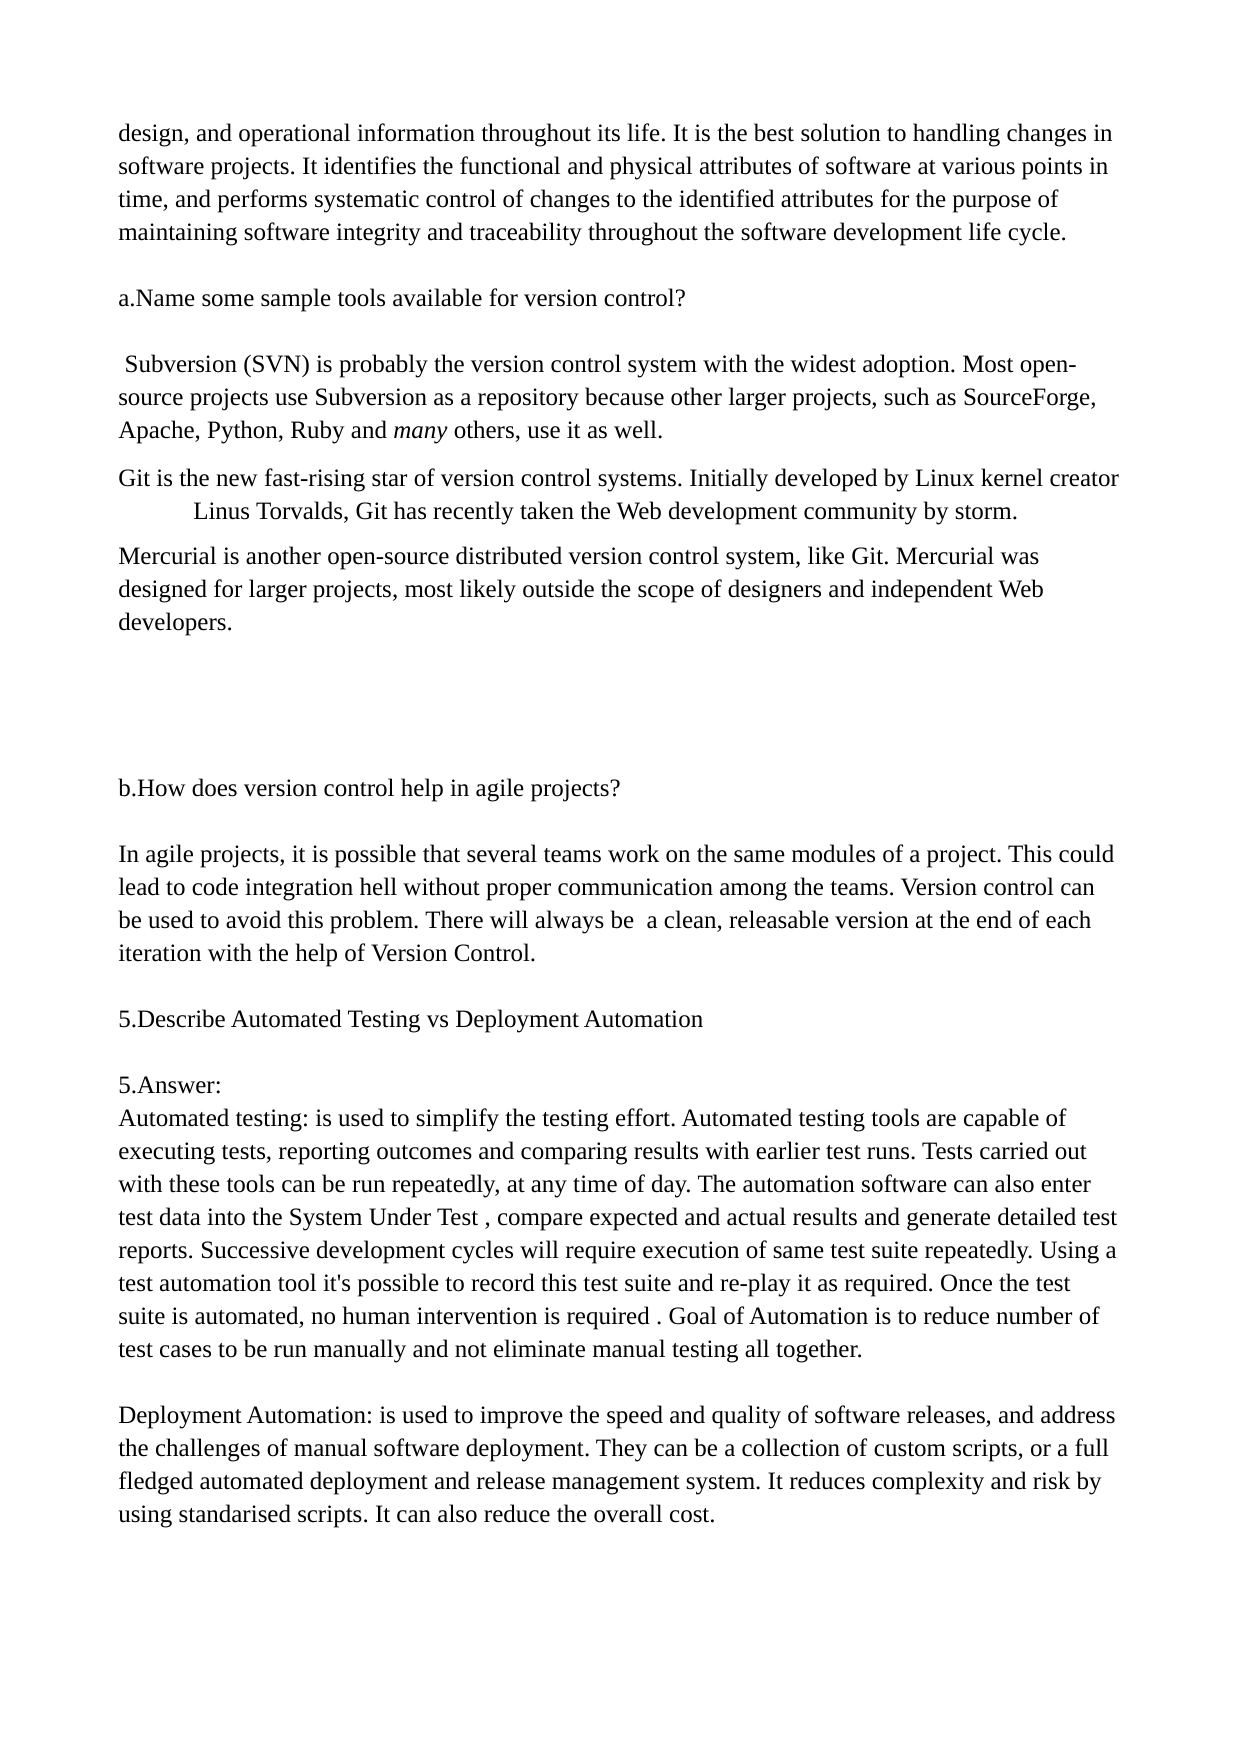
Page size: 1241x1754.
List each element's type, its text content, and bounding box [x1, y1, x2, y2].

text Automated testing: is used to simplify the testing effort. Automated testing tools are capable of executing tests, reporting outcomes and comparing results with earlier test runs. Tests carried out with these tools can be run repeatedly, at any time of day. The automation software can also enter test data into the System Under Test , compare expected and actual results and generate detailed test reports. Successive development cycles will require execution of same test suite repeatedly. Using a test automation tool it's possible to record this test suite and re-play it as required. Once the test suite is automated, no human intervention is required . Goal of Automation is to reduce number of test cases to be run manually and not eliminate manual testing all together. [118, 1103, 1122, 1363]
text b.How does version control help in agile projects? [118, 773, 1122, 801]
text a.Name some sample tools available for version control? [118, 283, 1122, 312]
text 5.Describe Automated Testing vs Deployment Automation [118, 1004, 1122, 1032]
text Subversion (SVN) is probably the version control system with the widest adoption. Most open-source projects use Subversion as a repository because other larger projects, such as SourceForge, Apache, Python, Ruby and many others, use it as well. [118, 349, 1122, 444]
text In agile projects, it is possible that several teams work on the same modules of a project. This could lead to code integration hell without proper communication among the teams. Version control can be used to avoid this problem. There will always be a clean, releasable version at the end of each iteration with the help of Version Control. [118, 839, 1122, 966]
text Deployment Automation: is used to improve the speed and quality of software releases, and address the challenges of manual software deployment. They can be a collection of custom scripts, or a full fledged automated deployment and release management system. It reduces complexity and risk by using standarised scripts. It can also reduce the overall cost. [118, 1400, 1122, 1528]
text Mercurial is another open-source distributed version control system, like Git. Mercurial was designed for larger projects, most likely outside the scope of designers and independent Web developers. [118, 541, 1122, 636]
subtitle Git is the new fast-rising star of version control systems. Initially developed by Linux kernel creator Linus Torvalds, Git has recently taken the Web development community by storm. [118, 463, 1122, 525]
text 5.Answer: [118, 1070, 1122, 1098]
text design, and operational information throughout its life. It is the best solution to handling changes in software projects. It identifies the functional and physical attributes of software at various points in time, and performs systematic control of changes to the identified attributes for the purpose of maintaining software integrity and traceability throughout the software development life cycle. [118, 118, 1122, 246]
